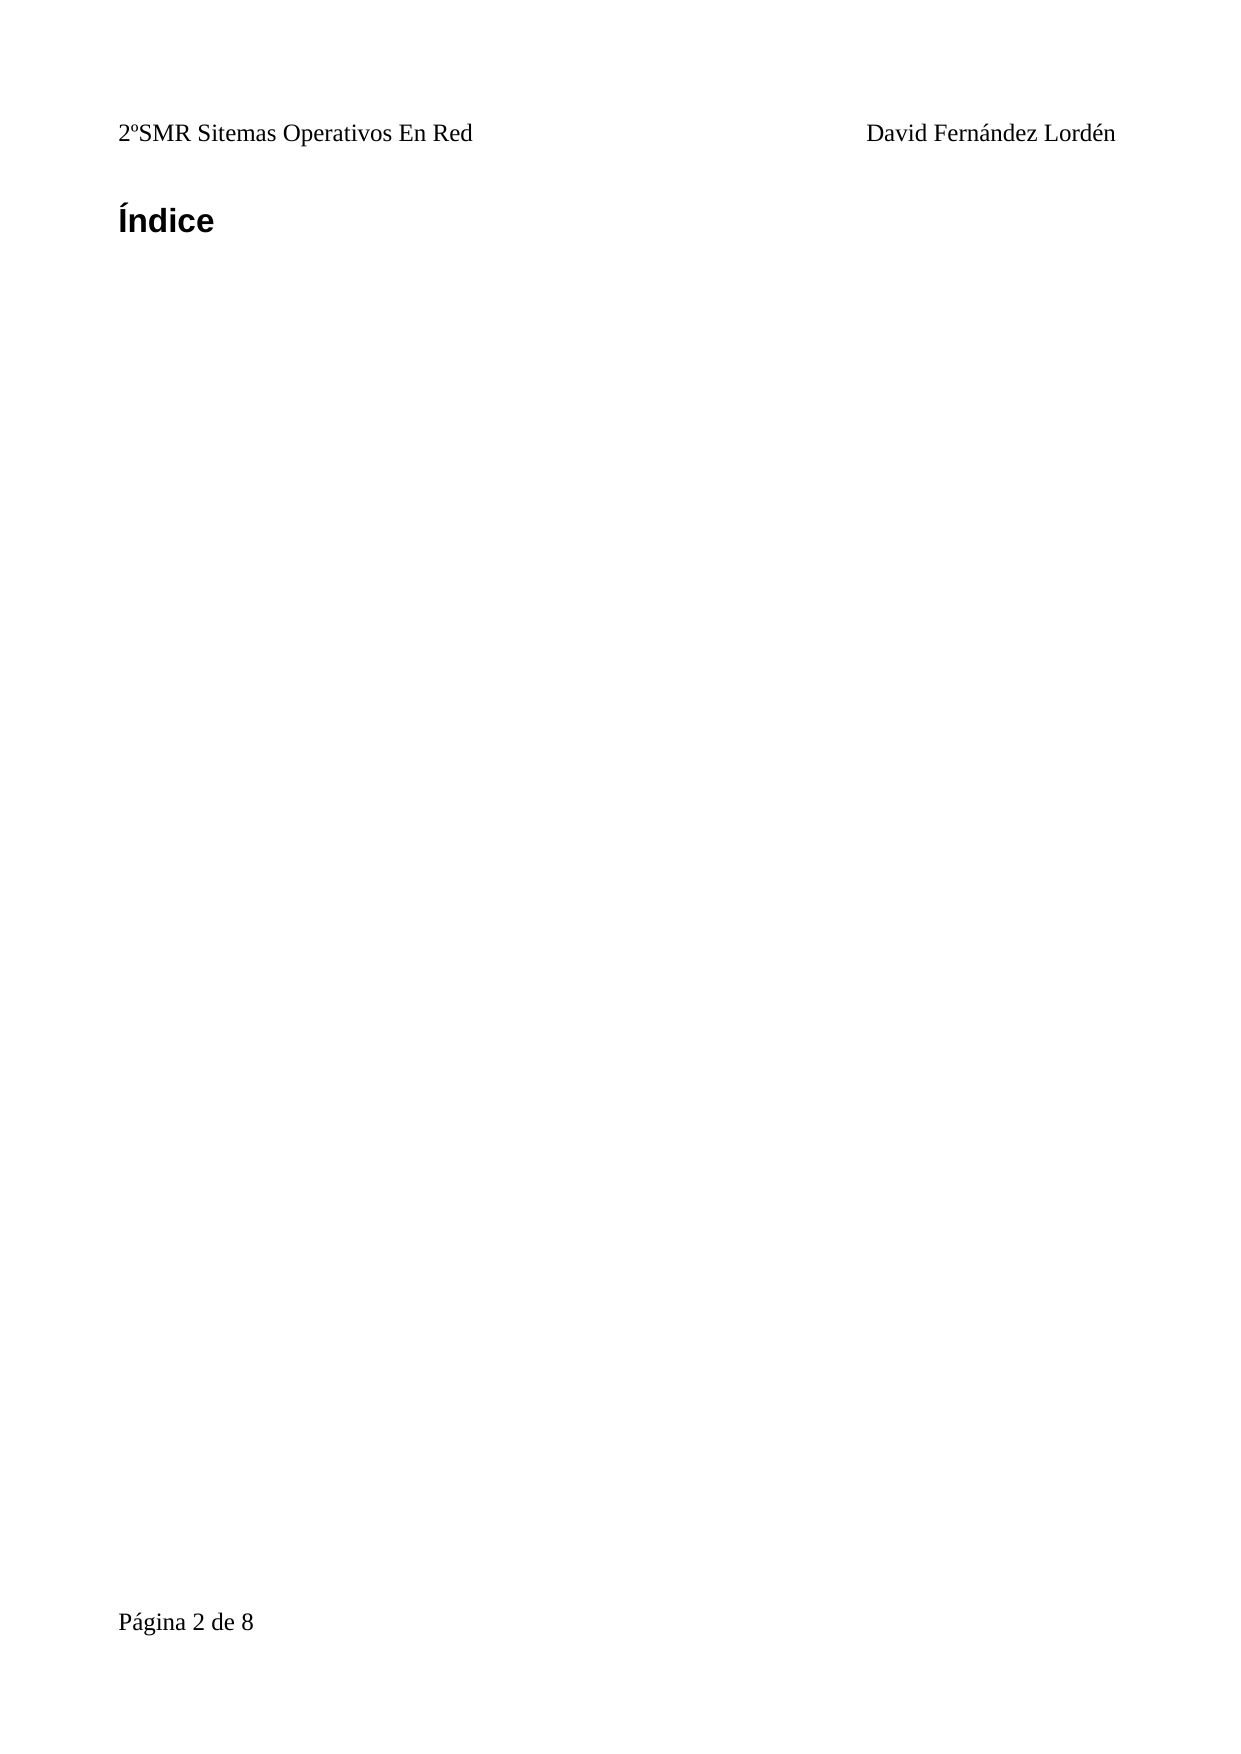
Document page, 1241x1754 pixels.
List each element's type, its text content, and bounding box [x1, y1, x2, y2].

subtitle Índice [118, 201, 1122, 240]
